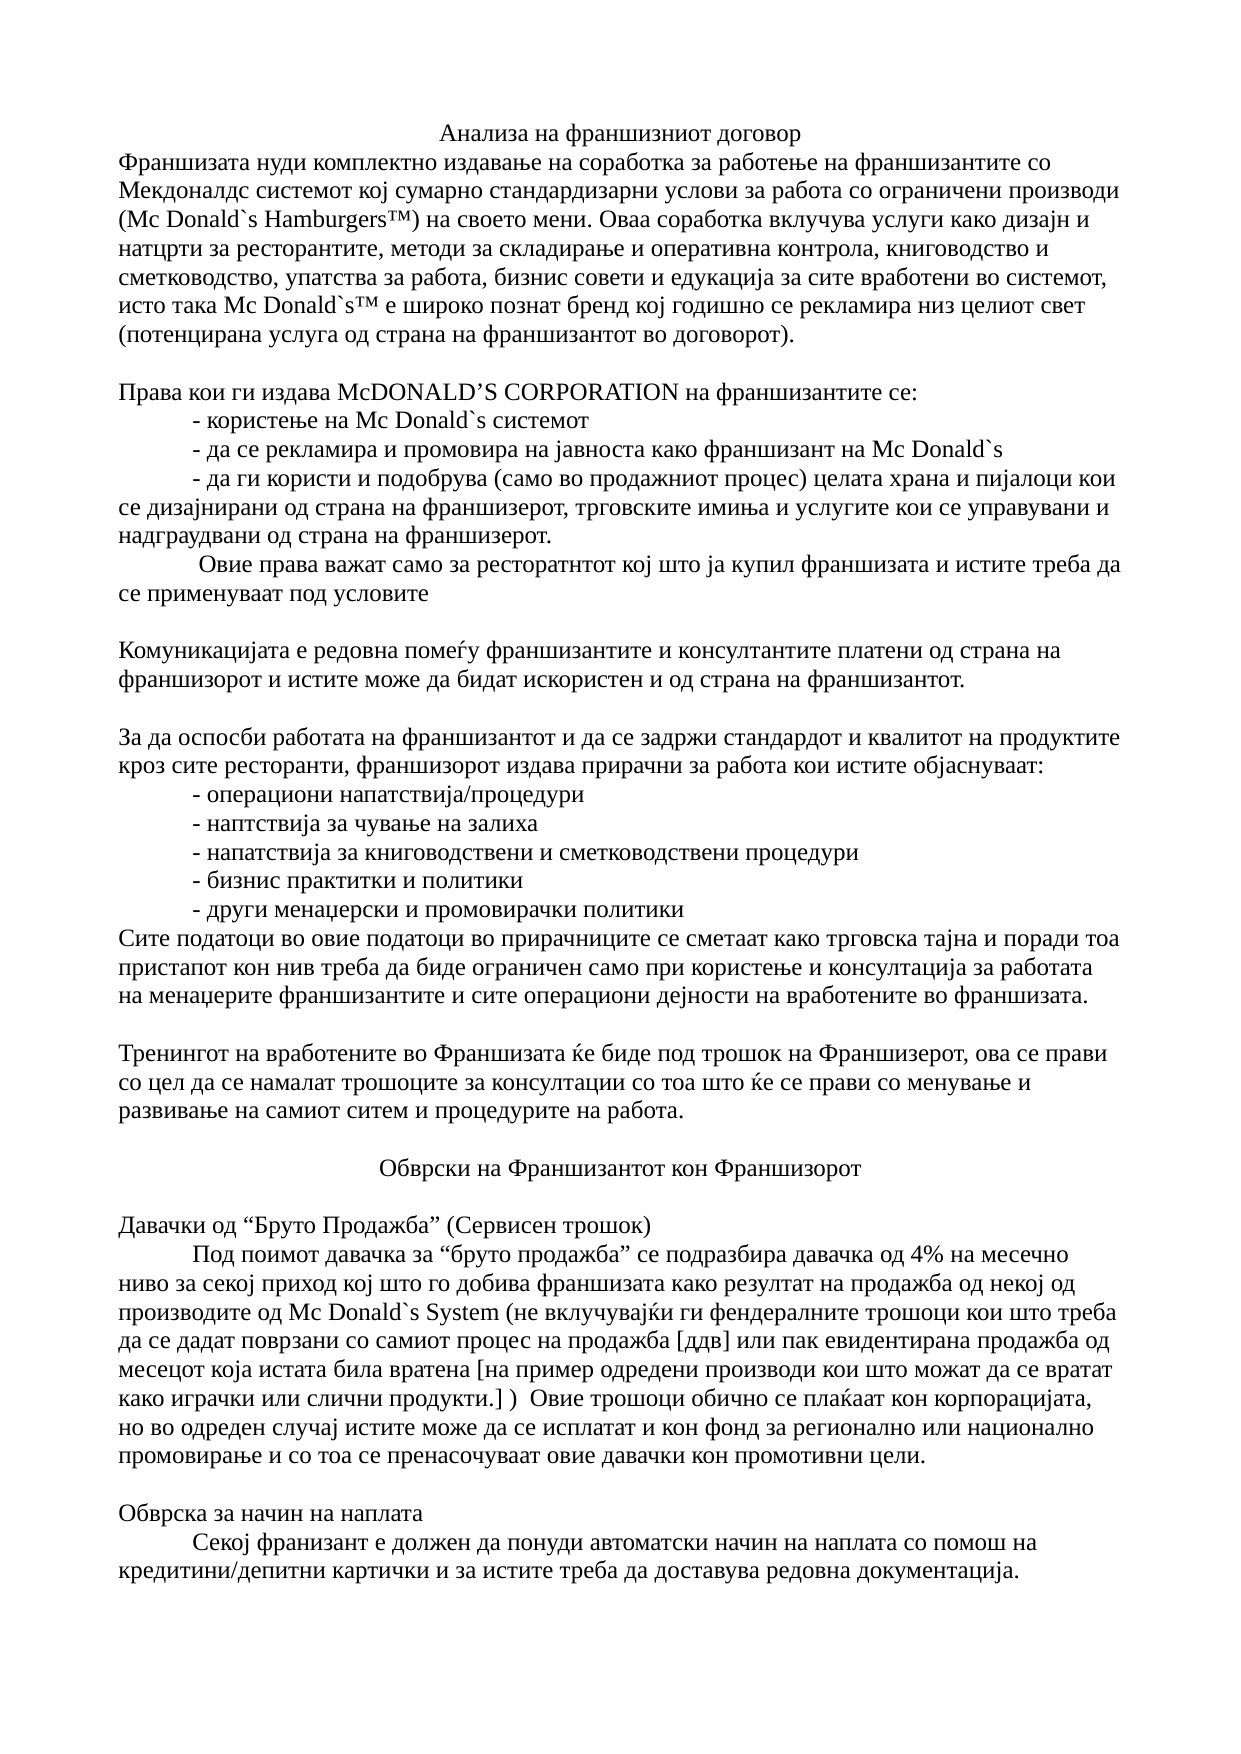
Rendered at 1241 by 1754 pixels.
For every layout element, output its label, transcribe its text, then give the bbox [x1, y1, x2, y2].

text - операциони напатствија/процедури [118, 779, 1122, 808]
text Овие права важат само за ресторатнтот кој што ја купил франшизата и истите треба да се применуваат под условите [118, 549, 1122, 607]
text Под поимот давачка за “бруто продажба” се подразбира давачка од 4% на месечно ниво за секој приход кој што го добива франшизата како резултат на продажба од некој од производите од Mc Donald`s System (не вклучувајќи ги фендералните трошоци кои што треба да се дадат поврзани со самиот процес на продажба [ддв] или пак евидентирана продажба од месецот која истата била вратена [на пример одредени производи кои што можат да се вратат како играчки или слични продукти.] ) Овие трошоци обично се плаќаат кон корпорацијата, но во одреден случај истите може да се исплатат и кон фонд за регионално или национално промовирање и со тоа се пренасочуваат овие давачки кон промотивни цели. [118, 1239, 1122, 1469]
text Анализа на франшизниот договор [118, 118, 1122, 147]
text Обврски на Франшизантот кон Франшизорот [118, 1153, 1122, 1182]
text Сите податоци во овие податоци во прирачниците се сметаат како трговска тајна и поради тоа пристапот кон нив треба да биде ограничен само при користење и консултација за работата на менаџерите франшизантите и сите операциони дејности на вработените во франшизата. [118, 923, 1122, 1009]
text Секој франизант е должен да понуди автоматски начин на наплата со помош на кредитини/депитни картички и за истите треба да доставува редовна документација. [118, 1527, 1122, 1584]
text Давачки од “Бруто Продажба” (Сервисен трошок) [118, 1211, 1122, 1239]
text За да оспосби работата на франшизантот и да се задржи стандардот и квалитот на продуктите кроз сите ресторанти, франшизорот издава прирачни за работа кои истите објаснуваат: [118, 722, 1122, 779]
text - наптствија за чување на залиха [118, 808, 1122, 837]
text - други менаџерски и промовирачки политики [118, 894, 1122, 923]
text Права кои ги издава McDONALD’S CORPORATION на франшизантите се: [118, 377, 1122, 406]
text - бизнис практитки и политики [118, 866, 1122, 894]
text Франшизата нуди комплектно издавање на соработка за работење на франшизантите со Мекдоналдс системот кој сумарно стандардизарни услови за работа со ограничени производи (Mc Donald`s Hamburgers™️) на своето мени. Оваа соработка вклучува услуги како дизајн и натцрти за ресторантите, методи за складирање и оперативна контрола, книговодство и сметководство, упатства за работа, бизнис совети и едукација за сите вработени во системот, исто така Мc Donald`s™️ е широко познат бренд кој годишно се рекламира низ целиот свет (потенцирана услуга од страна на франшизантот во договорот). [118, 147, 1122, 348]
text Тренингот на вработените во Франшизата ќе биде под трошок на Франшизерот, ова се прави со цел да се намалат трошоците за консултации со тоа што ќе се прави со менување и развивање на самиот ситем и процедурите на работа. [118, 1038, 1122, 1124]
text - користење на Mc Donald`s системот [118, 406, 1122, 434]
text Комуникацијата е редовна помеѓу франшизантите и консултантите платени од страна на франшизорот и истите може да бидат искористен и од страна на франшизантот. [118, 636, 1122, 693]
text Обврска за начин на наплата [118, 1498, 1122, 1527]
text - да ги користи и подобрува (само во продажниот процес) целата храна и пијалоци кои се дизајнирани од страна на франшизерот, трговските имиња и услугите кои се управувани и надграудвани од страна на франшизерот. [118, 463, 1122, 549]
text - напатствија за книговодствени и сметководствени процедури [118, 837, 1122, 866]
text - да се рекламира и промовира на јавноста како франшизант на Mc Donald`s [118, 434, 1122, 463]
